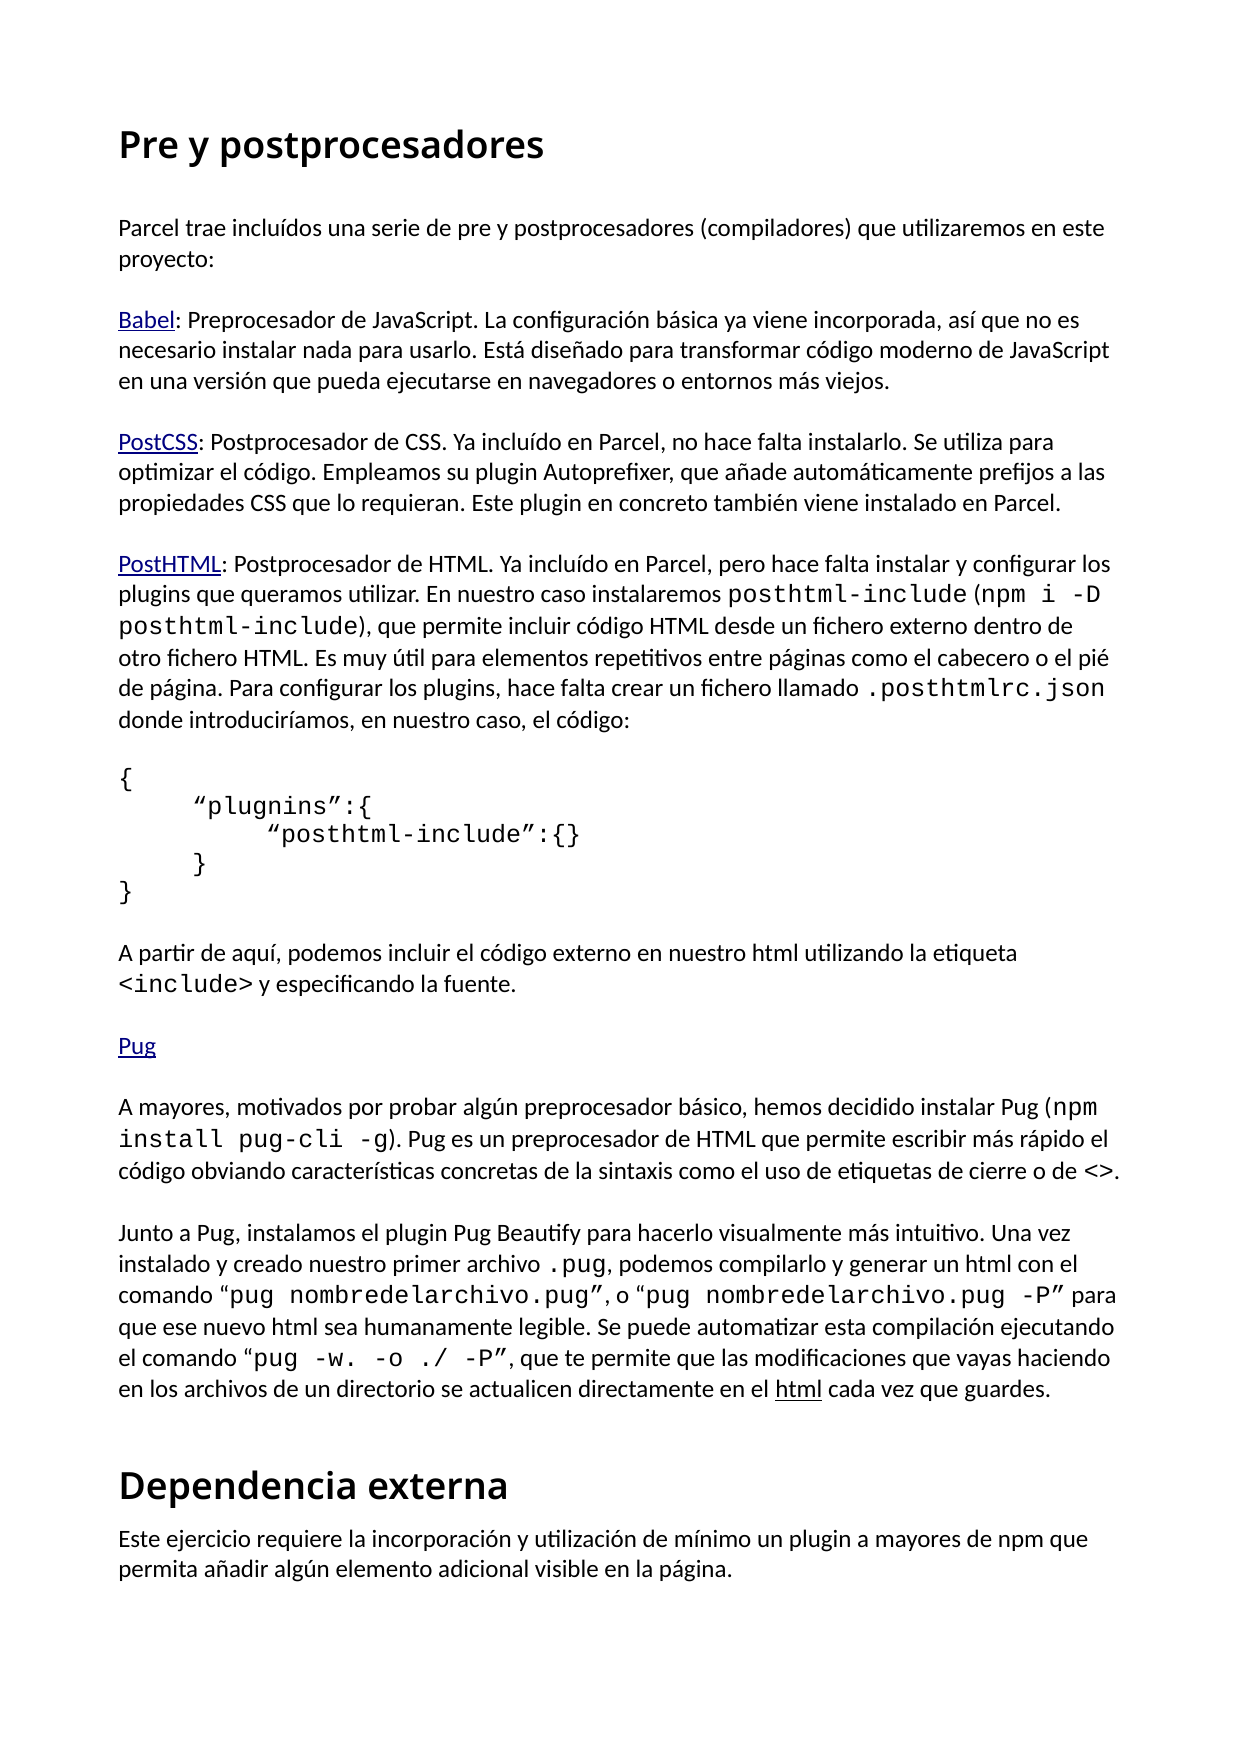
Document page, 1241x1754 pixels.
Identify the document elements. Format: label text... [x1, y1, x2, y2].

text Este ejercicio requiere la incorporación y utilización de mínimo un plugin a mayores de npm que permita añadir algún elemento adicional visible en la página. [118, 1523, 1122, 1584]
subtitle Pre y postprocesadores [118, 118, 1122, 169]
text Babel: Preprocesador de JavaScript. La configuración básica ya viene incorporada, así que no es necesario instalar nada para usarlo. Está diseñado para transformar código moderno de JavaScript en una versión que pueda ejecutarse en navegadores o entornos más viejos. [118, 304, 1122, 395]
text PostCSS: Postprocesador de CSS. Ya incluído en Parcel, no hace falta instalarlo. Se utiliza para optimizar el código. Empleamos su plugin Autoprefixer, que añade automáticamente prefijos a las propiedades CSS que lo requieran. Este plugin en concreto también viene instalado en Parcel. [118, 426, 1122, 517]
text A mayores, motivados por probar algún preprocesador básico, hemos decidido instalar Pug (npm install pug-cli -g). Pug es un preprocesador de HTML que permite escribir más rápido el código obviando características concretas de la sintaxis como el uso de etiquetas de cierre o de <>. [118, 1091, 1122, 1187]
text } [118, 850, 1122, 879]
text } [118, 879, 1122, 907]
subtitle Dependencia externa [118, 1459, 1122, 1511]
text “plugnins”:{ [118, 794, 1122, 822]
text “posthtml-include”:{} [118, 822, 1122, 850]
text PostHTML: Postprocesador de HTML. Ya incluído en Parcel, pero hace falta instalar y configurar los plugins que queramos utilizar. En nuestro caso instalaremos posthtml-include (npm i -D posthtml-include), que permite incluir código HTML desde un fichero externo dentro de otro fichero HTML. Es muy útil para elementos repetitivos entre páginas como el cabecero o el pié de página. Para configurar los plugins, hace falta crear un fichero llamado .posthtmlrc.json donde introduciríamos, en nuestro caso, el código: [118, 548, 1122, 735]
text { [118, 765, 1122, 794]
text Parcel trae incluídos una serie de pre y postprocesadores (compiladores) que utilizaremos en este proyecto: [118, 212, 1122, 273]
text Junto a Pug, instalamos el plugin Pug Beautify para hacerlo visualmente más intuitivo. Una vez instalado y creado nuestro primer archivo .pug, podemos compilarlo y generar un html con el comando “pug nombredelarchivo.pug”, o “pug nombredelarchivo.pug -P” para que ese nuevo html sea humanamente legible. Se puede automatizar esta compilación ejecutando el comando “pug -w. -o ./ -P”, que te permite que las modificaciones que vayas haciendo en los archivos de un directorio se actualicen directamente en el html cada vez que guardes. [118, 1217, 1122, 1404]
text A partir de aquí, podemos incluir el código externo en nuestro html utilizando la etiqueta <include> y especificando la fuente. [118, 937, 1122, 1000]
text Pug [118, 1030, 1122, 1061]
